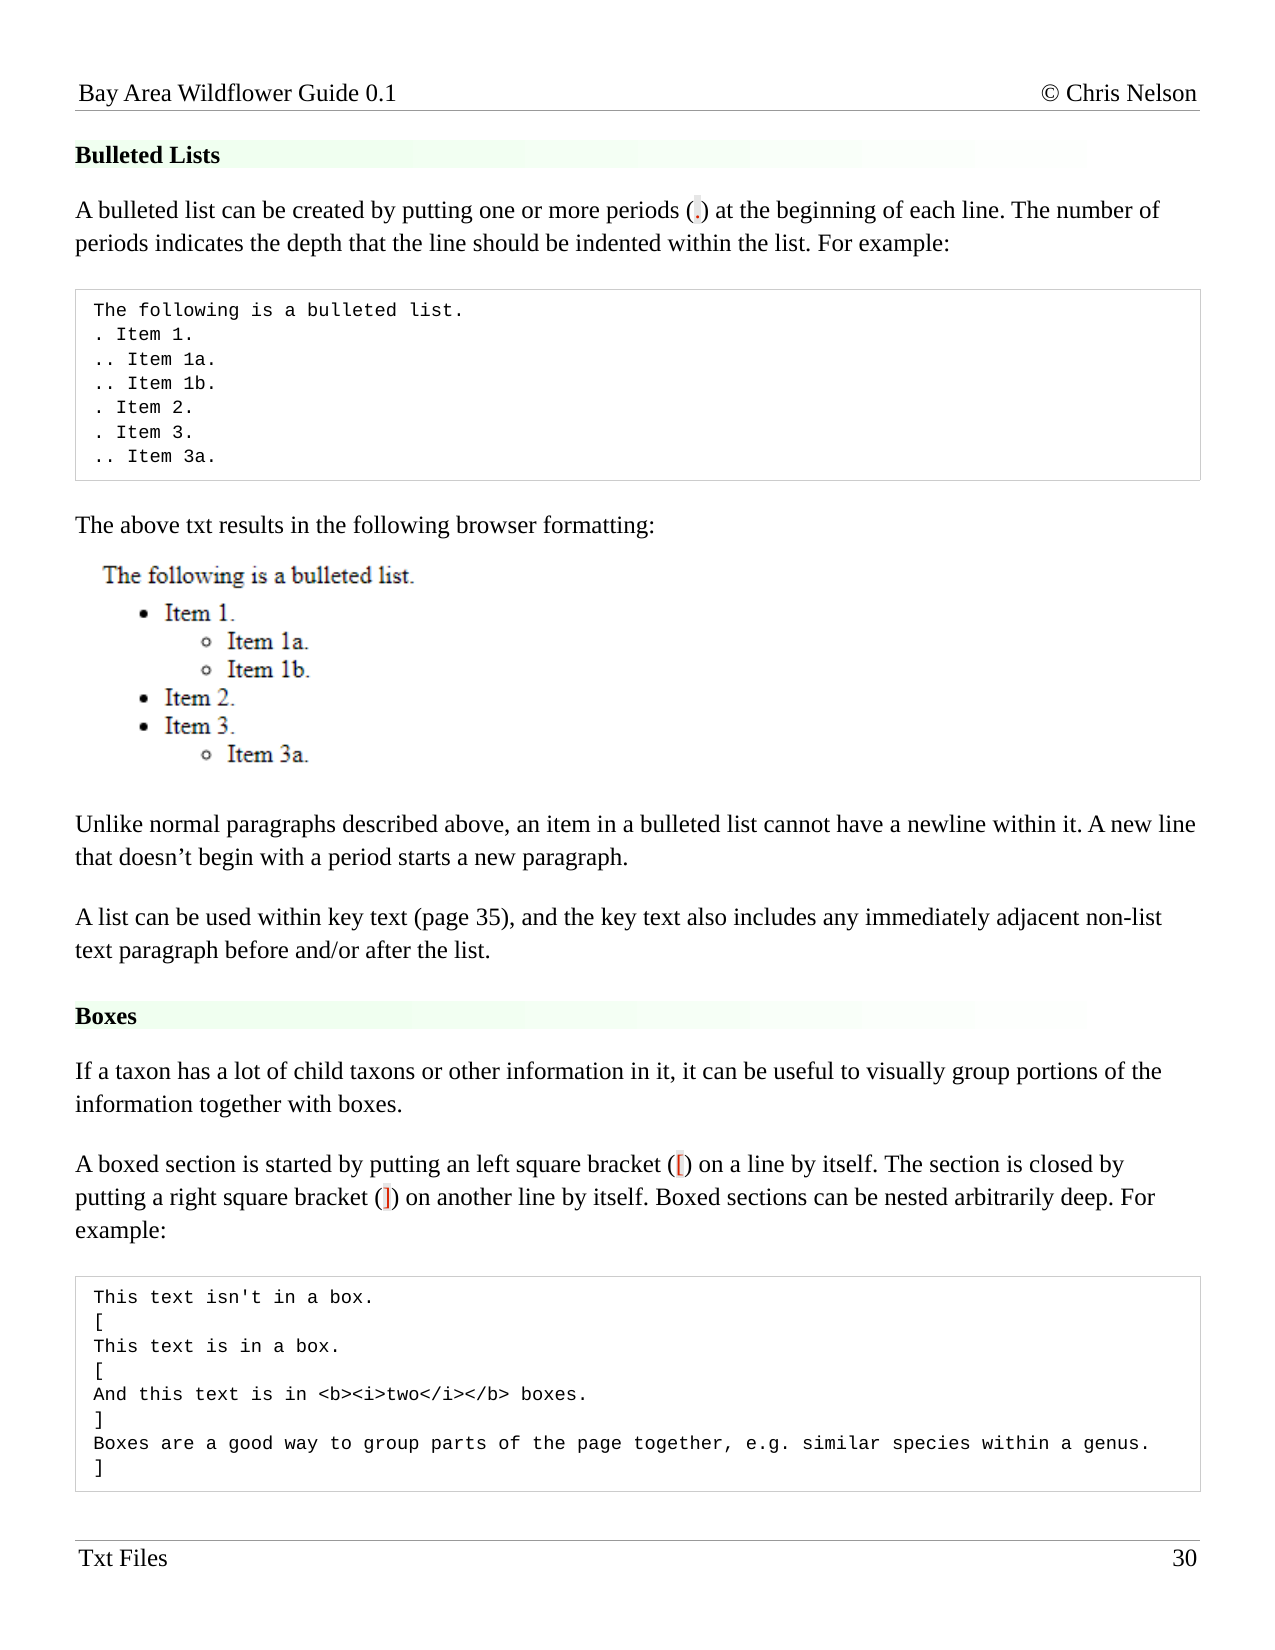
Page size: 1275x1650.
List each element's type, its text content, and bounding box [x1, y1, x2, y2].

text .. Item 3a. [76, 435, 1200, 480]
subtitle Bulleted Lists [75, 140, 1200, 168]
text . Item 1. [76, 313, 1200, 337]
text A bulleted list can be created by putting one or more periods (.) at the beginning of each line. The number of periods indicates the depth that the line should be indented within the list. For example: [75, 195, 1200, 257]
text ] [76, 1397, 1200, 1422]
text Unlike normal paragraphs described above, an item in a bulleted list cannot have a newline within it. A new line that doesn’t begin with a period starts a new paragraph. [75, 809, 1200, 871]
text [ [76, 1349, 1200, 1373]
text This text isn't in a box. [76, 1277, 1200, 1300]
picture [90, 549, 1185, 778]
text .. Item 1a. [76, 337, 1200, 362]
text A list can be used within key text (page 35), and the key text also includes any immediately adjacent non-list text paragraph before and/or after the list. [75, 902, 1200, 964]
text A boxed section is started by putting an left square bracket ([) on a line by itself. The section is closed by putting a right square bracket (]) on another line by itself. Boxed sections can be nested arbitrarily deep. For example: [75, 1149, 1200, 1244]
text . Item 2. [76, 386, 1200, 410]
text ] [76, 1446, 1200, 1491]
text Boxes are a good way to group parts of the page together, e.g. similar species within a genus. [76, 1422, 1200, 1446]
subtitle Boxes [75, 1001, 1200, 1029]
text [ [76, 1300, 1200, 1324]
text And this text is in <b><i>two</i></b> boxes. [76, 1373, 1200, 1397]
text If a taxon has a lot of child taxons or other information in it, it can be useful to visually group portions of the information together with boxes. [75, 1056, 1200, 1118]
text This text is in a box. [76, 1324, 1200, 1349]
text The following is a bulleted list. [76, 290, 1200, 313]
text .. Item 1b. [76, 362, 1200, 386]
text . Item 3. [76, 410, 1200, 435]
text The above txt results in the following browser formatting: [75, 510, 1200, 539]
